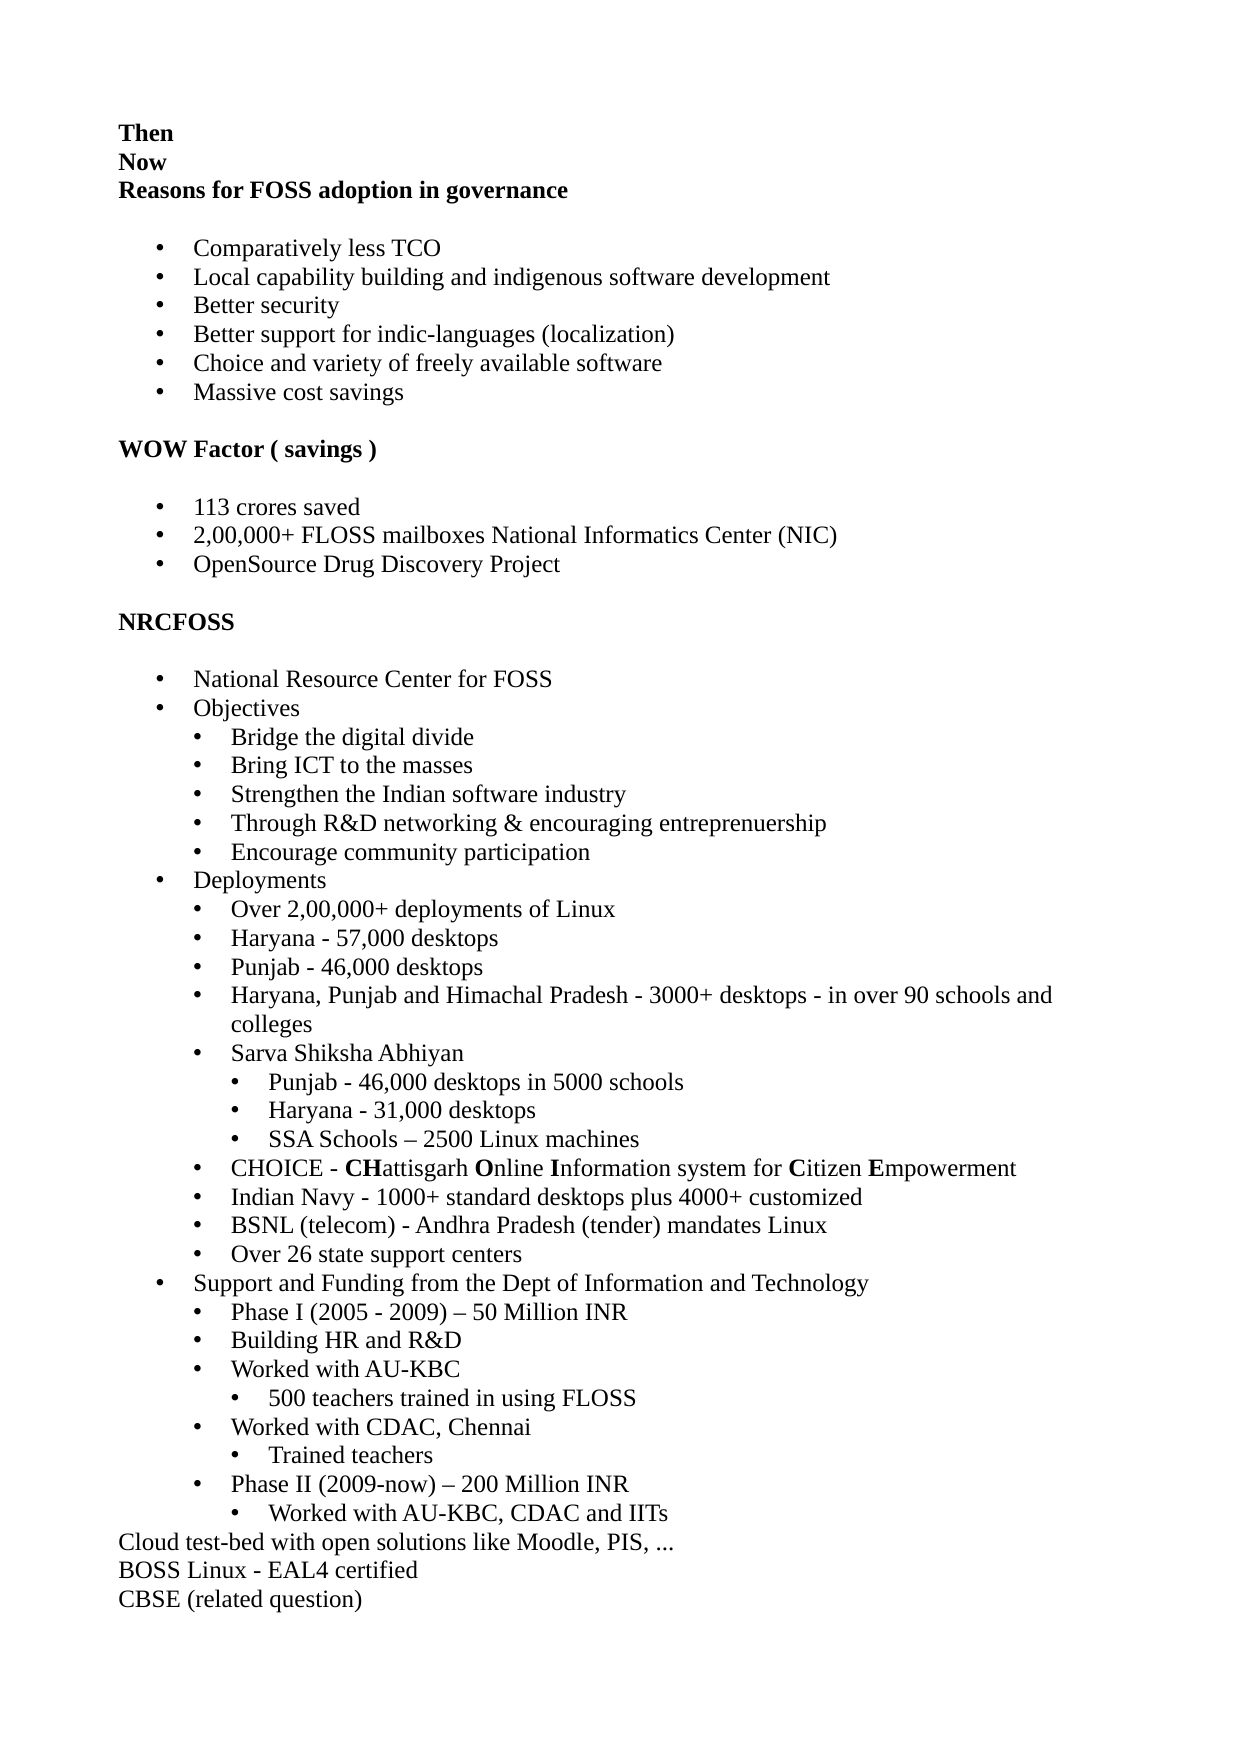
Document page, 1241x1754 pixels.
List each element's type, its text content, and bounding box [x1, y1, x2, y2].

list Choice and variety of freely available software [156, 348, 1122, 377]
list 2,00,000+ FLOSS mailboxes National Informatics Center (NIC) [156, 521, 1122, 549]
list Deployments [156, 866, 1122, 894]
list Strengthen the Indian software industry [193, 779, 1122, 808]
text Reasons for FOSS adoption in governance [118, 176, 1122, 204]
list BSNL (telecom) - Andhra Pradesh (tender) mandates Linux [193, 1211, 1122, 1239]
list Local capability building and indigenous software development [156, 262, 1122, 291]
text WOW Factor ( savings ) [118, 434, 1122, 463]
list Objectives [156, 693, 1122, 722]
list Worked with CDAC, Chennai [193, 1412, 1122, 1441]
list Building HR and R&D [193, 1326, 1122, 1354]
text CBSE (related question) [118, 1584, 1122, 1613]
list Over 2,00,000+ deployments of Linux [193, 894, 1122, 923]
list Better security [156, 291, 1122, 319]
list Through R&D networking & encouraging entreprenuership [193, 808, 1122, 837]
list Indian Navy - 1000+ standard desktops plus 4000+ customized [193, 1182, 1122, 1211]
list Haryana - 57,000 desktops [193, 923, 1122, 952]
list Encourage community participation [193, 837, 1122, 866]
list Worked with AU-KBC, CDAC and IITs [231, 1498, 1122, 1527]
list OpenSource Drug Discovery Project [156, 549, 1122, 578]
list Bring ICT to the masses [193, 751, 1122, 779]
list Support and Funding from the Dept of Information and Technology [156, 1268, 1122, 1297]
text BOSS Linux - EAL4 certified [118, 1556, 1122, 1584]
list CHOICE - CHattisgarh Online Information system for Citizen Empowerment [193, 1153, 1122, 1182]
list 113 crores saved [156, 492, 1122, 521]
list National Resource Center for FOSS [156, 664, 1122, 693]
list 500 teachers trained in using FLOSS [231, 1383, 1122, 1412]
list Over 26 state support centers [193, 1239, 1122, 1268]
list Worked with AU-KBC [193, 1354, 1122, 1383]
list Trained teachers [231, 1441, 1122, 1469]
list SSA Schools – 2500 Linux machines [231, 1124, 1122, 1153]
list Sarva Shiksha Abhiyan [193, 1038, 1122, 1067]
list Phase I (2005 - 2009) – 50 Million INR [193, 1297, 1122, 1326]
list Better support for indic-languages (localization) [156, 319, 1122, 348]
text Cloud test-bed with open solutions like Moodle, PIS, ... [118, 1527, 1122, 1556]
list Haryana - 31,000 desktops [231, 1096, 1122, 1124]
text Now [118, 147, 1122, 176]
list Massive cost savings [156, 377, 1122, 406]
list Phase II (2009-now) – 200 Million INR [193, 1469, 1122, 1498]
list Comparatively less TCO [156, 233, 1122, 262]
text Then [118, 118, 1122, 147]
list Haryana, Punjab and Himachal Pradesh - 3000+ desktops - in over 90 schools and colleges [193, 981, 1122, 1038]
list Bridge the digital divide [193, 722, 1122, 751]
list Punjab - 46,000 desktops in 5000 schools [231, 1067, 1122, 1096]
list Punjab - 46,000 desktops [193, 952, 1122, 981]
text NRCFOSS [118, 607, 1122, 636]
